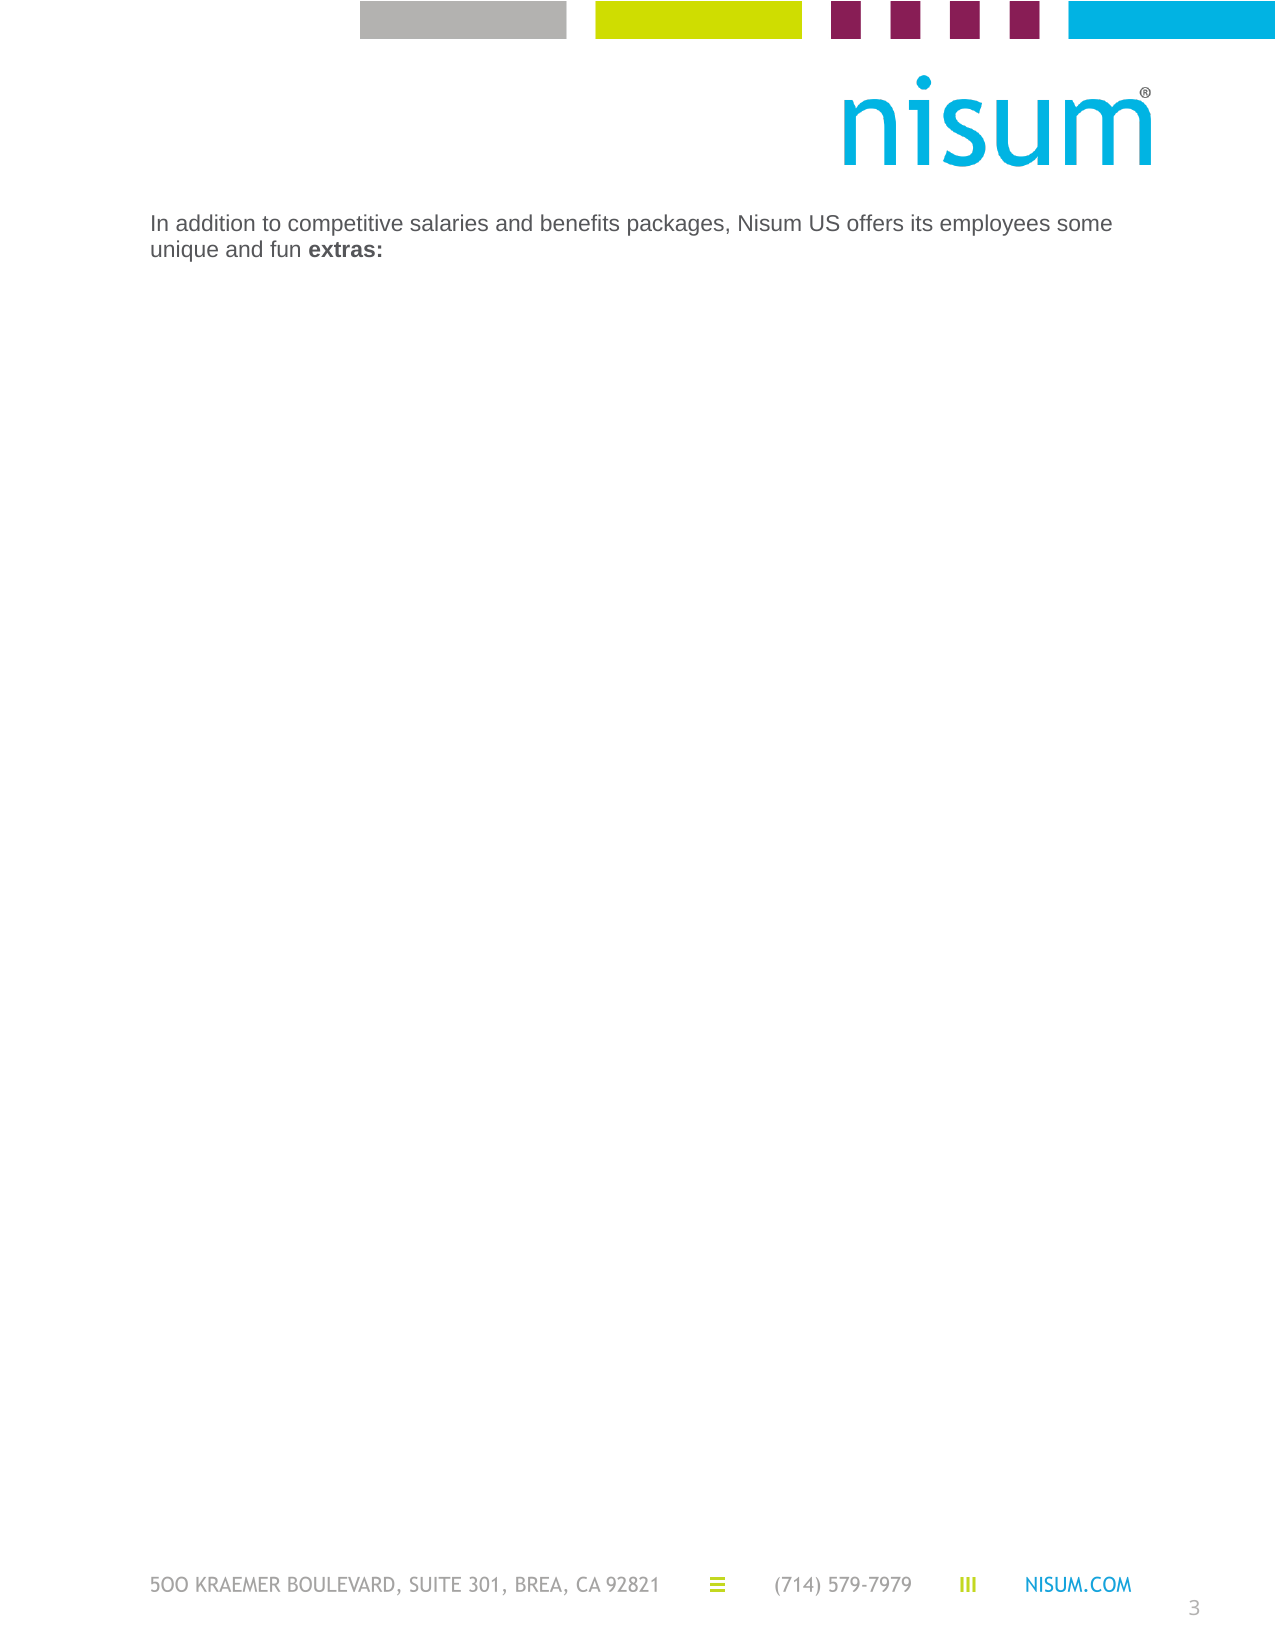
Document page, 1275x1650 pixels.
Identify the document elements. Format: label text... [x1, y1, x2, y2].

text In addition to competitive salaries and benefits packages, Nisum US offers its employees some unique and fun extras: [150, 210, 1125, 263]
picture [0, 1500, 1275, 1650]
picture [0, 1, 1068, 39]
